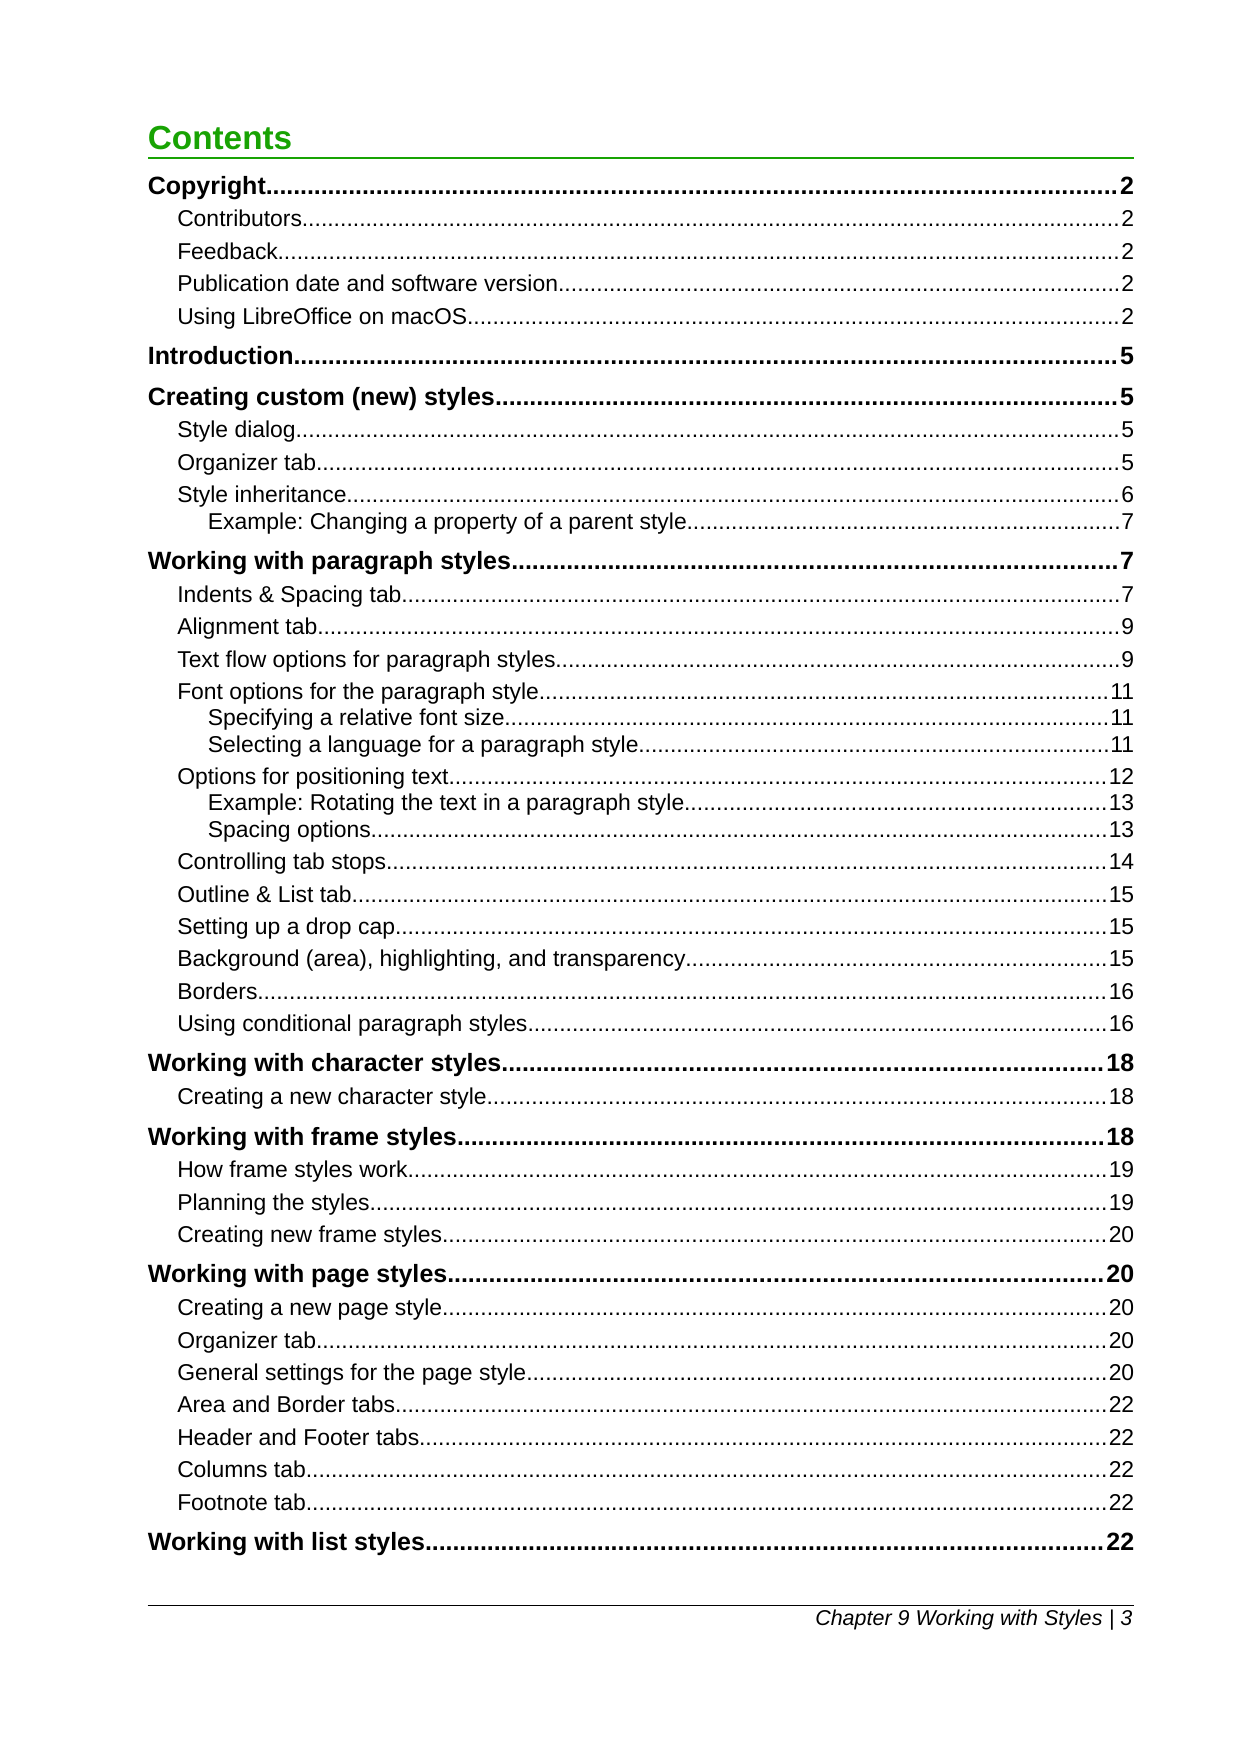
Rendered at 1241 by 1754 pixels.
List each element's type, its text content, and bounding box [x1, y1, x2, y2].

text Contributors 2 [177, 205, 1134, 232]
text Controlling tab stops 14 [177, 848, 1134, 874]
text Specifying a relative font size 11 [208, 704, 1134, 731]
text Working with page styles 20 [148, 1259, 1134, 1288]
text Indents & Spacing tab 7 [177, 581, 1134, 607]
text Text flow options for paragraph styles 9 [177, 646, 1134, 672]
text Area and Border tabs 22 [177, 1391, 1134, 1418]
text Columns tab 22 [177, 1456, 1134, 1483]
text Working with frame styles 18 [148, 1122, 1134, 1150]
text How frame styles work 19 [177, 1156, 1134, 1183]
text Header and Footer tabs 22 [177, 1424, 1134, 1450]
text Footnote tab 22 [177, 1489, 1134, 1515]
text Introduction 5 [148, 341, 1134, 370]
text Alignment tab 9 [177, 613, 1134, 639]
text Setting up a drop cap 15 [177, 913, 1134, 939]
text Example: Rotating the text in a paragraph style 13 [208, 789, 1134, 816]
text Working with character styles 18 [148, 1048, 1134, 1077]
text Creating new frame styles 20 [177, 1221, 1134, 1247]
text Organizer tab 5 [177, 449, 1134, 475]
text Planning the styles 19 [177, 1189, 1134, 1215]
text Creating custom (new) styles 5 [148, 382, 1134, 410]
text Style dialog 5 [177, 416, 1134, 443]
text Working with list styles 22 [148, 1527, 1134, 1556]
text Working with paragraph styles 7 [148, 546, 1134, 575]
text Publication date and software version 2 [177, 270, 1134, 297]
text Options for positioning text 12 [177, 763, 1134, 789]
text Feedback 2 [177, 238, 1134, 264]
text Borders 16 [177, 978, 1134, 1004]
text Background (area), highlighting, and transparency 15 [177, 945, 1134, 972]
text Style inheritance 6 [177, 481, 1134, 508]
text Creating a new character style 18 [177, 1083, 1134, 1109]
subtitle Contents [148, 118, 1134, 157]
text Organizer tab 20 [177, 1327, 1134, 1353]
text Font options for the paragraph style 11 [177, 678, 1134, 704]
text Using conditional paragraph styles 16 [177, 1010, 1134, 1036]
text Using LibreOffice on macOS 2 [177, 303, 1134, 329]
text Copyright 2 [148, 171, 1134, 199]
text Example: Changing a property of a parent style 7 [208, 508, 1134, 534]
text General settings for the page style 20 [177, 1359, 1134, 1385]
text Creating a new page style 20 [177, 1294, 1134, 1321]
text Spacing options 13 [208, 816, 1134, 842]
text Outline & List tab 15 [177, 881, 1134, 907]
text Selecting a language for a paragraph style 11 [208, 731, 1134, 757]
